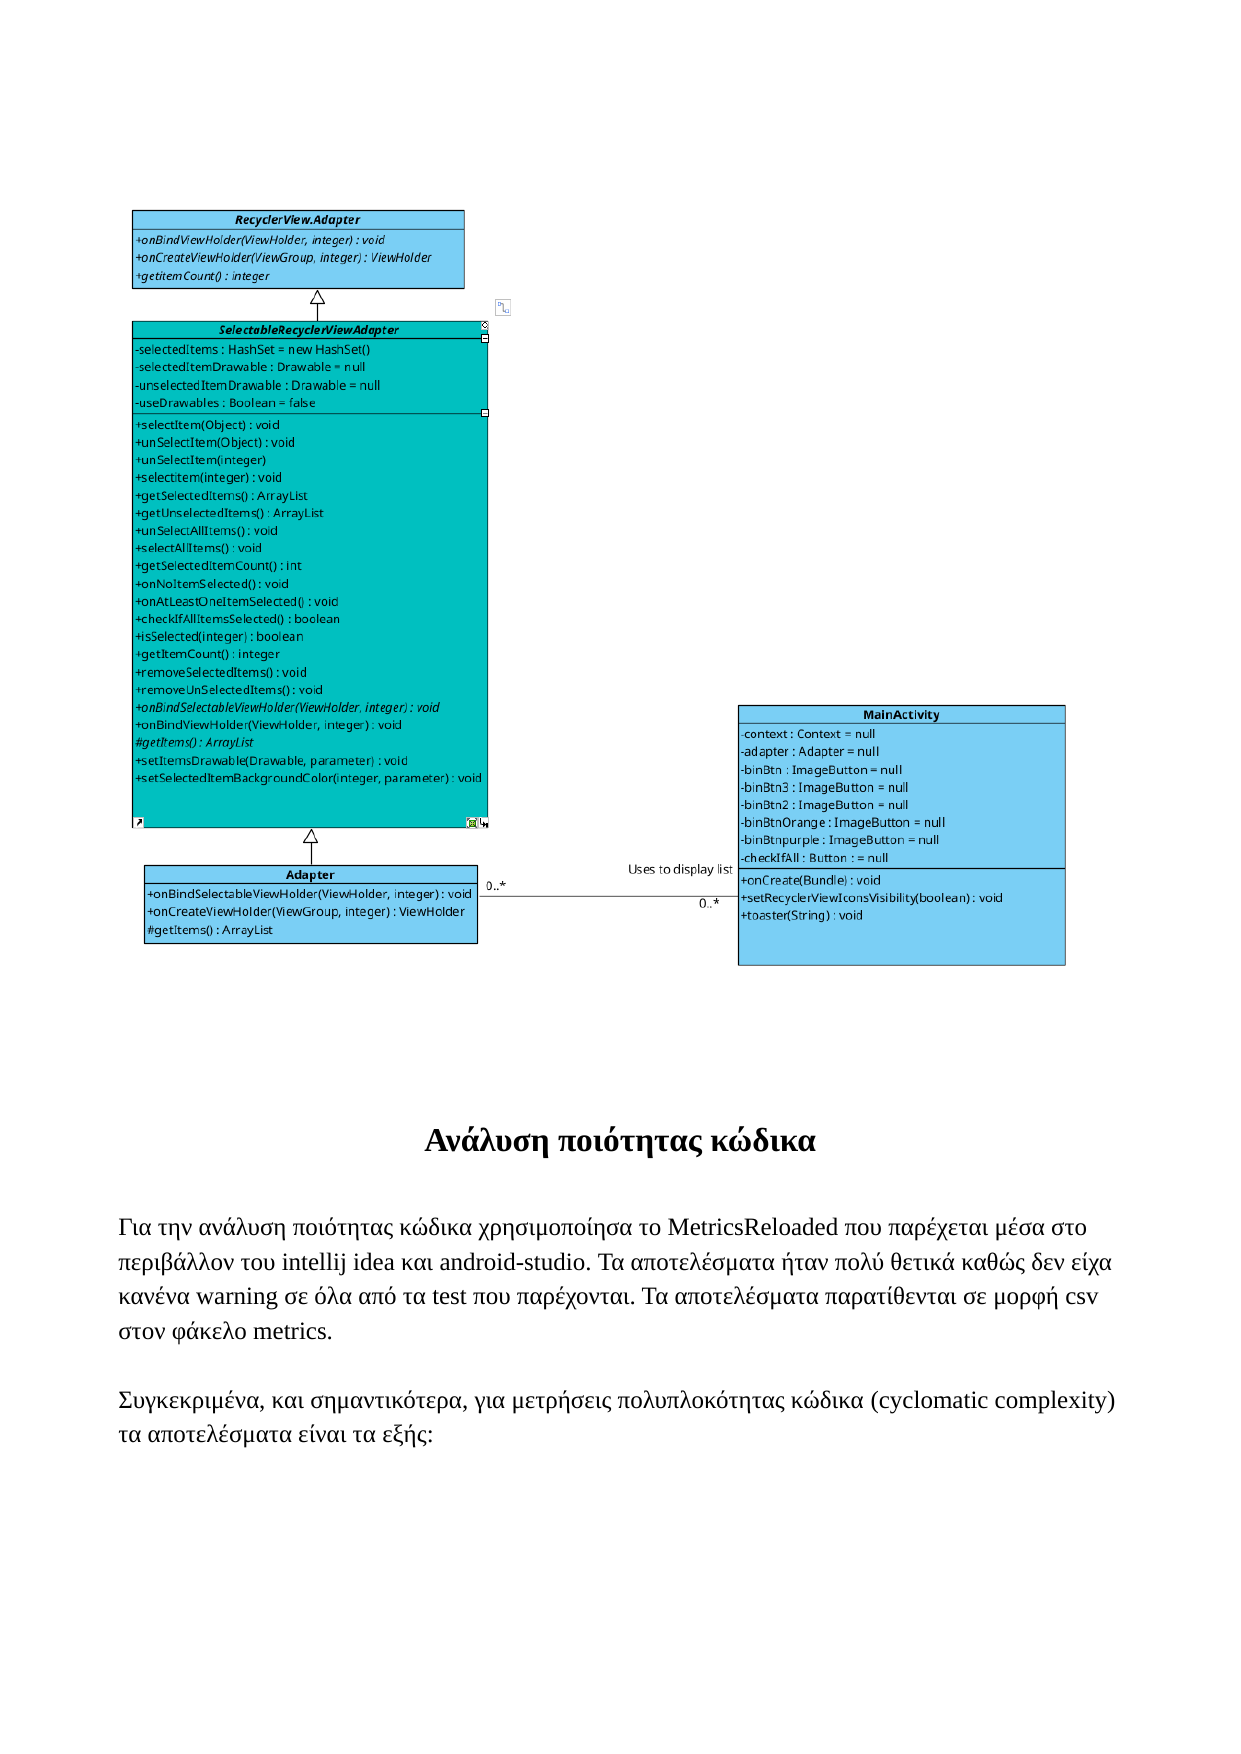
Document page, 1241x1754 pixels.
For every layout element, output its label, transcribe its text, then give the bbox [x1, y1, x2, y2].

text Συγκεκριμένα, και σημαντικότερα, για μετρήσεις πολυπλοκότητας κώδικα (cyclomatic complexity) τα αποτελέσματα είναι τα εξής: [118, 1385, 1122, 1448]
picture [118, 195, 1123, 977]
text Ανάλυση ποιότητας κώδικα [118, 1121, 1122, 1159]
text Για την ανάλυση ποιότητας κώδικα χρησιμοποίησα το MetricsReloaded που παρέχεται μέσα στο περιβάλλον του intellij idea και android-studio. Τα αποτελέσματα ήταν πολύ θετικά καθώς δεν είχα κανένα warning σε όλα από τα test που παρέχονται. Τα αποτελέσματα παρατίθενται σε μορφή csv στον φάκελο metrics. [118, 1212, 1122, 1345]
